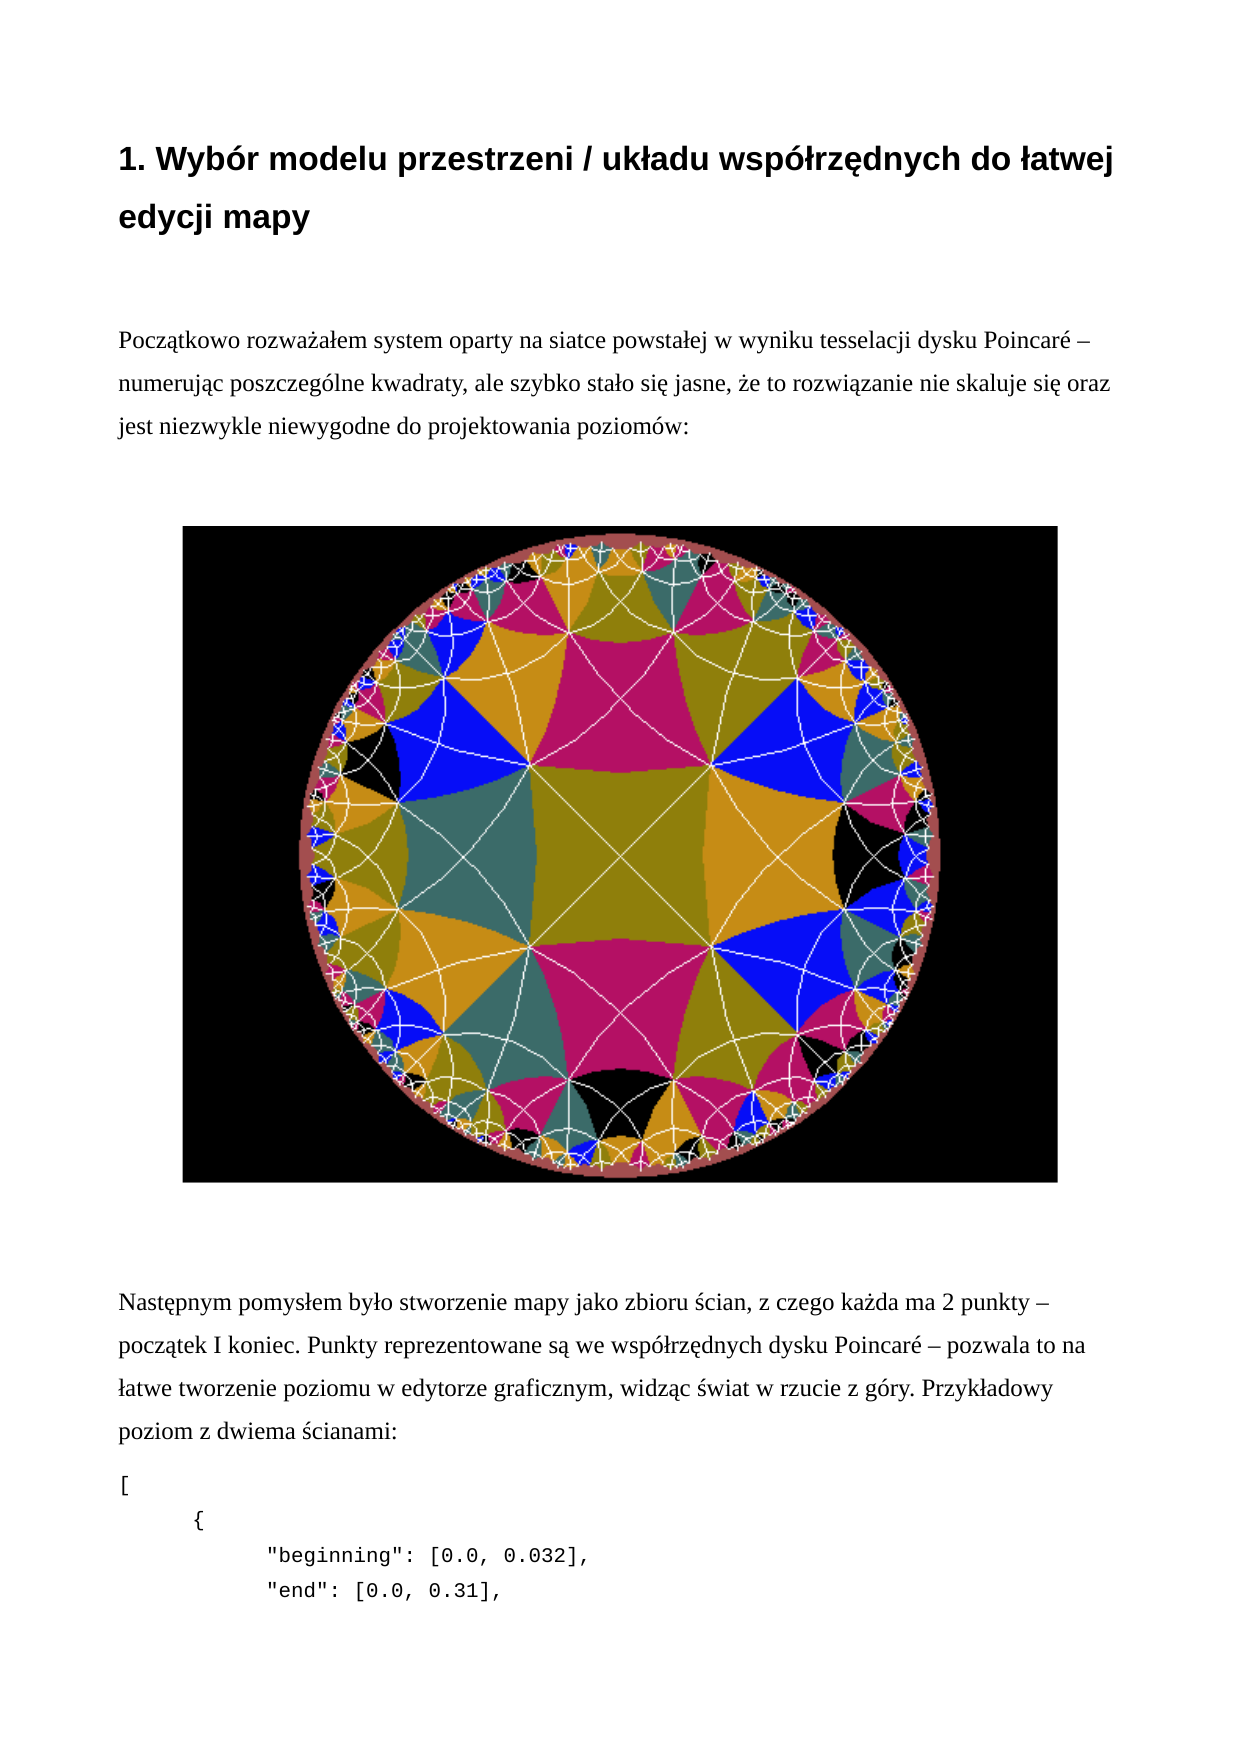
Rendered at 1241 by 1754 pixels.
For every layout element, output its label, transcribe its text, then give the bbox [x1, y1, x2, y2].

text "beginning": [0.0, 0.032], [118, 1544, 1122, 1568]
text Następnym pomysłem było stworzenie mapy jako zbioru ścian, z czego każda ma 2 punkty – początek I koniec. Punkty reprezentowane są we współrzędnych dysku Poincaré – pozwala to na łatwe tworzenie poziomu w edytorze graficznym, widząc świat w rzucie z góry. Przykładowy poziom z dwiema ścianami: [118, 527, 1122, 1445]
text [ [118, 1474, 1122, 1497]
text "end": [0.0, 0.31], [118, 1580, 1122, 1604]
subtitle 1. Wybór modelu przestrzeni / układu współrzędnych do łatwej edycji mapy [118, 139, 1122, 236]
picture [182, 526, 1058, 1186]
text Początkowo rozważałem system oparty na siatce powstałej w wyniku tesselacji dysku Poincaré – numerując poszczególne kwadraty, ale szybko stało się jasne, że to rozwiązanie nie skaluje się oraz jest niezwykle niewygodne do projektowania poziomów: [118, 325, 1122, 440]
text { [118, 1509, 1122, 1533]
